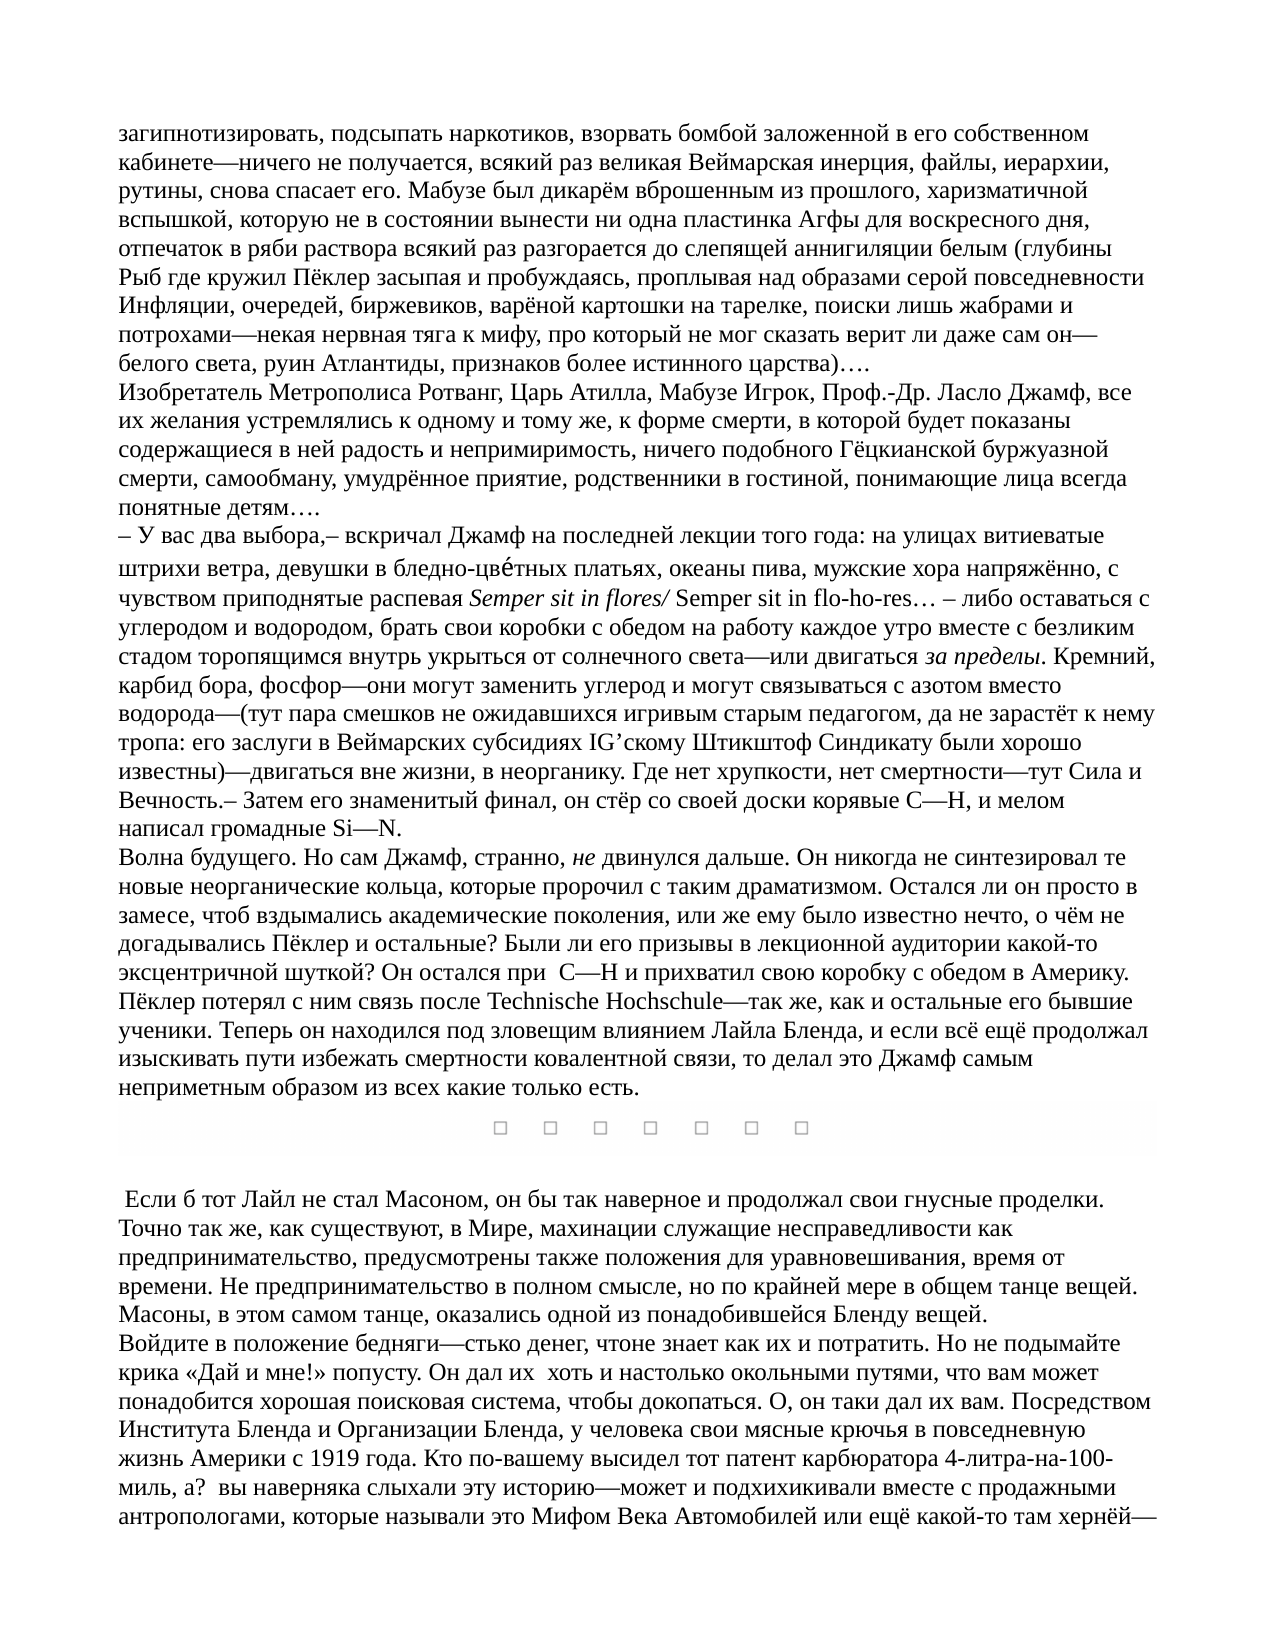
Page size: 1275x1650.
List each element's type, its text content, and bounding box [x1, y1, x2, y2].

text Если б тот Лайл не стал Масоном, он бы так наверное и продолжал свои гнусные проделки. Точно так же, как существуют, в Мире, махинации служащие несправедливости как предпринимательство, предусмотрены также положения для уравновешивания, время от времени. Не предпринимательство в полном смысле, но по крайней мере в общем танце вещей. Масоны, в этом самом танце, оказались одной из понадобившейся Бленду вещей. [118, 1184, 1157, 1328]
text Войдите в положение бедняги—стько денег, чтоне знает как их и потратить. Но не подымайте крика «Дай и мне!» попусту. Он дал их хоть и настолько окольными путями, что вам может понадобится хорошая поисковая система, чтобы докопаться. О, он таки дал их вам. Посредством Института Бленда и Организации Бленда, у человека свои мясные крючья в повседневную жизнь Америки с 1919 года. Кто по-вашему высидел тот патент карбюратора 4-литра-на-100-миль, а? вы наверняка слыхали эту историю—может и подхихикивали вместе с продажными антропологами, которые называли это Мифом Века Автомобилей или ещё какой-то там хернёй— [118, 1328, 1157, 1529]
text Волна будущего. Но сам Джамф, странно, не двинулся дальше. Он никогда не синтезировал те новые неорганические кольца, которые пророчил с таким драматизмом. Остался ли он просто в замесе, чтоб вздымались академические поколения, или же ему было известно нечто, о чём не догадывались Пёклер и остальные? Были ли его призывы в лекционной аудитории какой-то эксцентричной шуткой? Он остался при C—H и прихватил свою коробку с обедом в Америку. Пёклер потерял с ним связь после Technische Hochschule—так же, как и остальные его бывшие ученики. Теперь он находился под зловещим влиянием Лайла Бленда, и если всё ещё продолжал изыскивать пути избежать смертности ковалентной связи, то делал это Джамф самым неприметным образом из всех какие только есть. [118, 842, 1157, 1101]
text – У вас два выбора,– вскричал Джамф на последней лекции того года: на улицах витиеватые штрихи ветра, девушки в бледно-цве́тных платьях, океаны пива, мужские хора напряжённо, с чувством приподнятые распевая Semper sit in flores/ Semper sit in flo-ho-res… – либо оставаться с углеродом и водородом, брать свои коробки с обедом на работу каждое утро вместе с безликим стадом торопящимся внутрь укрыться от солнечного света—или двигаться за пределы. Кремний, карбид бора, фосфор—они могут заменить углерод и могут связываться с азотом вместо водорода—(тут пара смешков не ожидавшихся игривым старым педагогом, да не зарастёт к нему тропа: его заслуги в Веймарских субсидиях IG’скому Штикштоф Синдикату были хорошо известны)—двигаться вне жизни, в неорганику. Где нет хрупкости, нет смертности—тут Сила и Вечность.– Затем его знаменитый финал, он стёр со своей доски корявые C—H, и мелом написал громадные Si—N. [118, 521, 1157, 842]
text загипнотизировать, подсыпать наркотиков, взорвать бомбой заложенной в его собственном кабинете—ничего не получается, всякий раз великая Веймарская инерция, файлы, иерархии, рутины, снова спасает его. Мабузе был дикарём вброшенным из прошлого, харизматичной вспышкой, которую не в состоянии вынести ни одна пластинка Агфы для воскресного дня, отпечаток в ряби раствора всякий раз разгорается до слепящей аннигиляции белым (глубины Рыб где кружил Пёклер засыпая и пробуждаясь, проплывая над образами серой повседневности Инфляции, очередей, биржевиков, варёной картошки на тарелке, поиски лишь жабрами и потрохами—некая нервная тяга к мифу, про который не мог сказать верит ли даже сам он—белого света, руин Атлантиды, признаков более истинного царства)…. [118, 118, 1157, 377]
picture [118, 1101, 1157, 1156]
text Изобретатель Метрополиса Ротванг, Царь Атилла, Мабузе Игрок, Проф.-Др. Ласло Джамф, все их желания устремлялись к одному и тому же, к форме смерти, в которой будет показаны содержащиеся в ней радость и непримиримость, ничего подобного Гёцкианской буржуазной смерти, самообману, умудрённое приятие, родственники в гостиной, понимающие лица всегда понятные детям…. [118, 377, 1157, 521]
